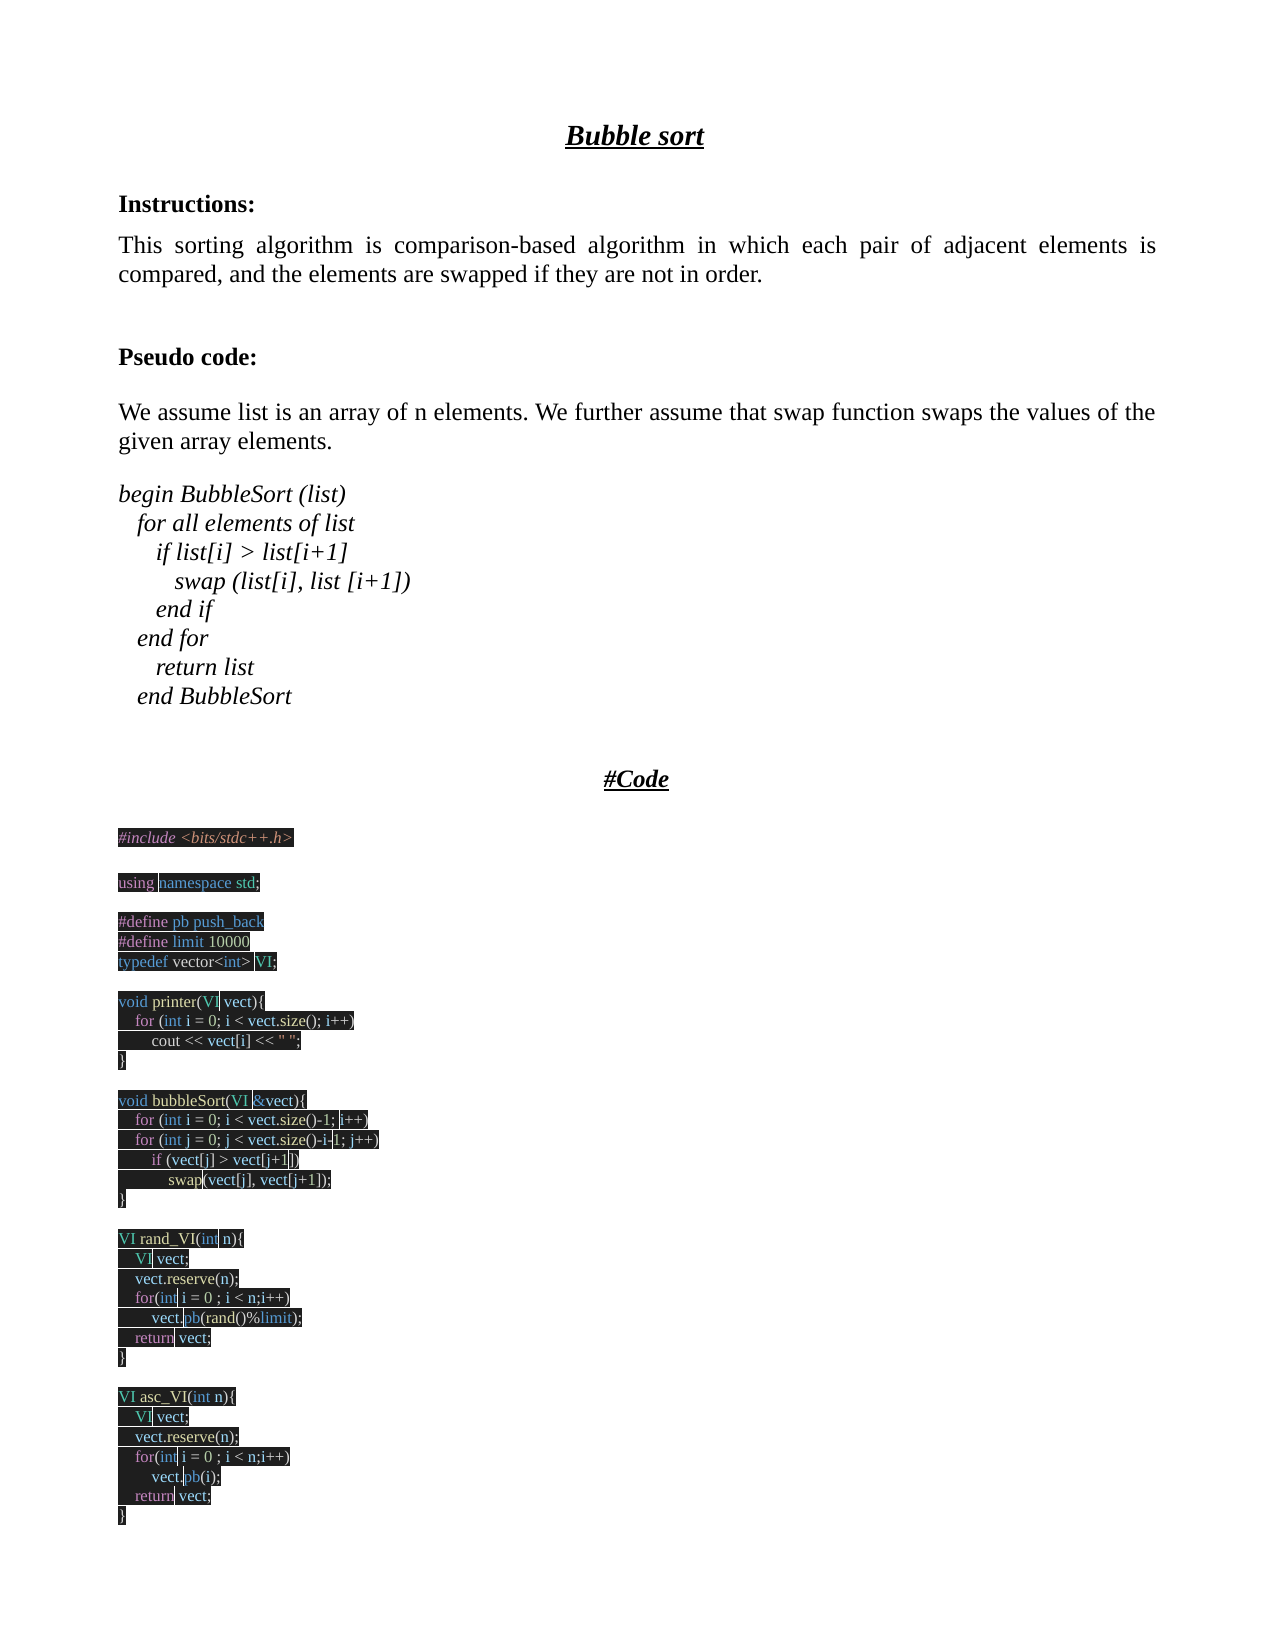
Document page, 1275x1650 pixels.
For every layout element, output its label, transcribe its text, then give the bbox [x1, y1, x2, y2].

text if list[i] > list[i+1] [118, 537, 1157, 566]
text typedef vector<int> VI; [118, 951, 1157, 971]
text for(int i = 0 ; i < n;i++) [118, 1288, 1157, 1307]
text We assume list is an array of n elements. We further assume that swap function swaps the values of the given array elements. [118, 396, 1157, 454]
text VI vect; [118, 1406, 1157, 1426]
text swap(vect[j], vect[j+1]); [118, 1169, 1157, 1189]
text swap (list[i], list [i+1]) [118, 566, 1157, 594]
text #include <bits/stdc++.h> [118, 818, 1157, 847]
text vect.reserve(n); [118, 1268, 1157, 1288]
text return list [118, 652, 1157, 681]
text if (vect[j] > vect[j+1]) [118, 1149, 1157, 1169]
text vect.reserve(n); [118, 1426, 1157, 1446]
text vect.pb(rand()%limit); [118, 1307, 1157, 1327]
text cout << vect[i] << " "; [118, 1030, 1157, 1050]
text VI vect; [118, 1248, 1157, 1268]
text return vect; [118, 1327, 1157, 1347]
text using namespace std; [118, 872, 1157, 892]
text begin BubbleSort (list) [118, 479, 1157, 508]
text for(int i = 0 ; i < n;i++) [118, 1446, 1157, 1466]
text vect.pb(i); [118, 1466, 1157, 1486]
text } [118, 1347, 1157, 1367]
text VI asc_VI(int n){ [118, 1387, 1157, 1406]
list Bubble sort [118, 118, 1157, 152]
text for all elements of list [118, 508, 1157, 537]
text #define pb push_back [118, 912, 1157, 931]
text Instructions: [118, 189, 1157, 218]
text Pseudo code: [118, 342, 1157, 371]
text for (int i = 0; i < vect.size(); i++) [118, 1011, 1157, 1030]
text } [118, 1189, 1157, 1208]
text void bubbleSort(VI &vect){ [118, 1090, 1157, 1109]
text } [118, 1505, 1157, 1525]
text This sorting algorithm is comparison-based algorithm in which each pair of adjacent elements is compared, and the elements are swapped if they are not in order. [118, 230, 1157, 288]
text #Code [118, 764, 1157, 793]
text } [118, 1050, 1157, 1070]
text void printer(VI vect){ [118, 991, 1157, 1011]
text end BubbleSort [118, 681, 1157, 709]
text end if [118, 594, 1157, 623]
text for (int j = 0; j < vect.size()-i-1; j++) [118, 1129, 1157, 1149]
text return vect; [118, 1486, 1157, 1505]
text #define limit 10000 [118, 931, 1157, 951]
text for (int i = 0; i < vect.size()-1; i++) [118, 1109, 1157, 1129]
text end for [118, 623, 1157, 652]
text VI rand_VI(int n){ [118, 1228, 1157, 1248]
